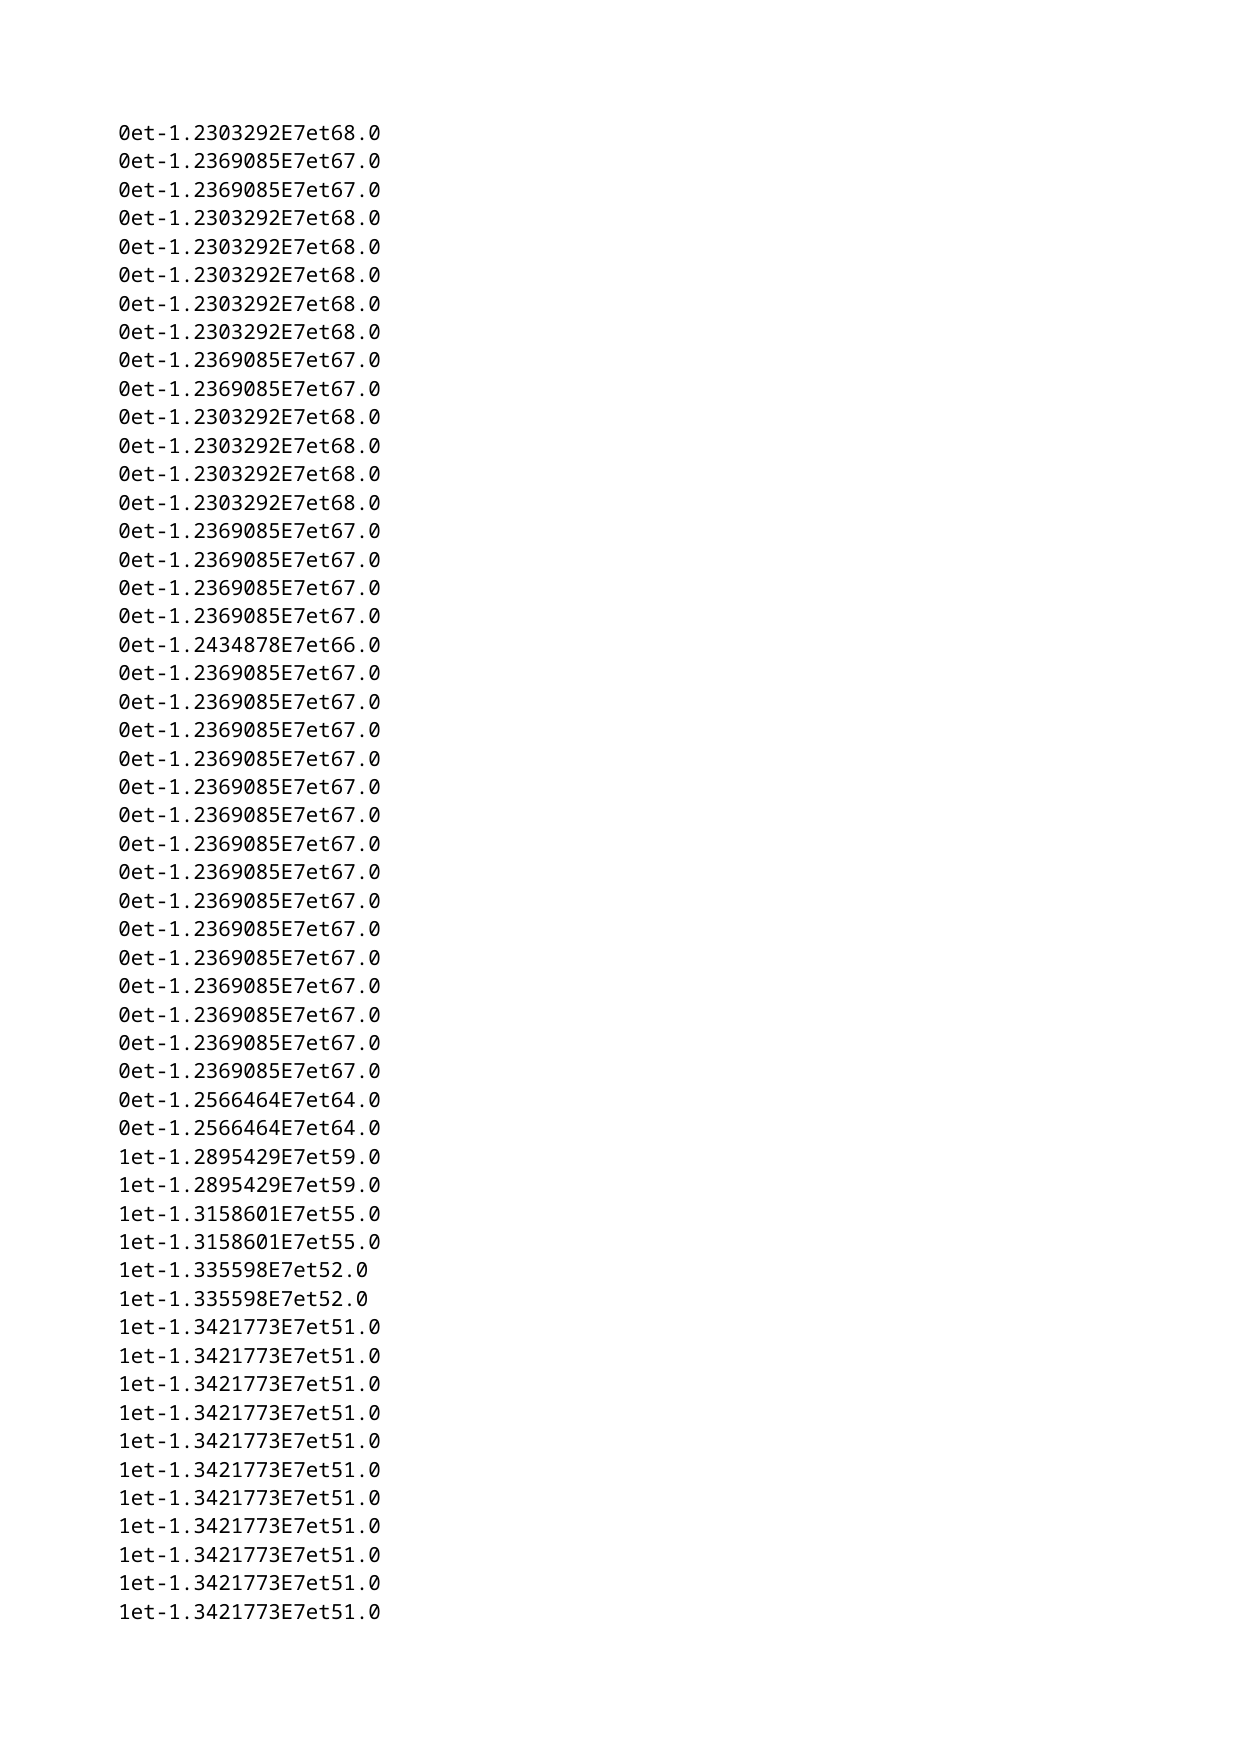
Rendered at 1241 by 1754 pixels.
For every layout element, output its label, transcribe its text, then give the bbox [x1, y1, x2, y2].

text 1et-1.335598E7et52.0 [118, 1256, 1122, 1284]
text 0et-1.2369085E7et67.0 [118, 175, 1122, 203]
text 0et-1.2303292E7et68.0 [118, 431, 1122, 459]
text 0et-1.2369085E7et67.0 [118, 516, 1122, 545]
text 0et-1.2369085E7et67.0 [118, 1028, 1122, 1057]
text 1et-1.2895429E7et59.0 [118, 1142, 1122, 1170]
text 0et-1.2369085E7et67.0 [118, 715, 1122, 744]
text 0et-1.2369085E7et67.0 [118, 943, 1122, 971]
text 0et-1.2303292E7et68.0 [118, 488, 1122, 516]
text 1et-1.3421773E7et51.0 [118, 1341, 1122, 1369]
text 0et-1.2369085E7et67.0 [118, 829, 1122, 857]
text 0et-1.2303292E7et68.0 [118, 317, 1122, 346]
text 0et-1.2303292E7et68.0 [118, 402, 1122, 431]
text 1et-1.2895429E7et59.0 [118, 1170, 1122, 1199]
text 1et-1.3421773E7et51.0 [118, 1426, 1122, 1455]
text 0et-1.2303292E7et68.0 [118, 118, 1122, 147]
text 0et-1.2303292E7et68.0 [118, 289, 1122, 317]
text 1et-1.3421773E7et51.0 [118, 1483, 1122, 1512]
text 0et-1.2369085E7et67.0 [118, 374, 1122, 402]
text 0et-1.2369085E7et67.0 [118, 687, 1122, 715]
text 1et-1.3421773E7et51.0 [118, 1398, 1122, 1426]
text 0et-1.2369085E7et67.0 [118, 346, 1122, 374]
text 1et-1.3158601E7et55.0 [118, 1227, 1122, 1256]
text 1et-1.3421773E7et51.0 [118, 1597, 1122, 1625]
text 0et-1.2369085E7et67.0 [118, 602, 1122, 630]
text 0et-1.2369085E7et67.0 [118, 772, 1122, 801]
text 0et-1.2303292E7et68.0 [118, 232, 1122, 260]
text 0et-1.2369085E7et67.0 [118, 971, 1122, 1000]
text 1et-1.3421773E7et51.0 [118, 1568, 1122, 1597]
text 1et-1.3421773E7et51.0 [118, 1455, 1122, 1483]
text 1et-1.335598E7et52.0 [118, 1284, 1122, 1312]
text 0et-1.2303292E7et68.0 [118, 459, 1122, 488]
text 1et-1.3158601E7et55.0 [118, 1199, 1122, 1227]
text 0et-1.2566464E7et64.0 [118, 1113, 1122, 1142]
text 0et-1.2369085E7et67.0 [118, 658, 1122, 687]
text 0et-1.2434878E7et66.0 [118, 630, 1122, 658]
text 0et-1.2369085E7et67.0 [118, 545, 1122, 573]
text 0et-1.2303292E7et68.0 [118, 260, 1122, 289]
text 0et-1.2566464E7et64.0 [118, 1085, 1122, 1113]
text 0et-1.2369085E7et67.0 [118, 744, 1122, 772]
text 0et-1.2369085E7et67.0 [118, 573, 1122, 602]
text 0et-1.2303292E7et68.0 [118, 203, 1122, 232]
text 1et-1.3421773E7et51.0 [118, 1512, 1122, 1540]
text 0et-1.2369085E7et67.0 [118, 1000, 1122, 1028]
text 1et-1.3421773E7et51.0 [118, 1369, 1122, 1398]
text 1et-1.3421773E7et51.0 [118, 1540, 1122, 1568]
text 0et-1.2369085E7et67.0 [118, 147, 1122, 175]
text 0et-1.2369085E7et67.0 [118, 1057, 1122, 1085]
text 0et-1.2369085E7et67.0 [118, 914, 1122, 943]
text 0et-1.2369085E7et67.0 [118, 857, 1122, 886]
text 0et-1.2369085E7et67.0 [118, 801, 1122, 829]
text 0et-1.2369085E7et67.0 [118, 886, 1122, 914]
text 1et-1.3421773E7et51.0 [118, 1312, 1122, 1341]
